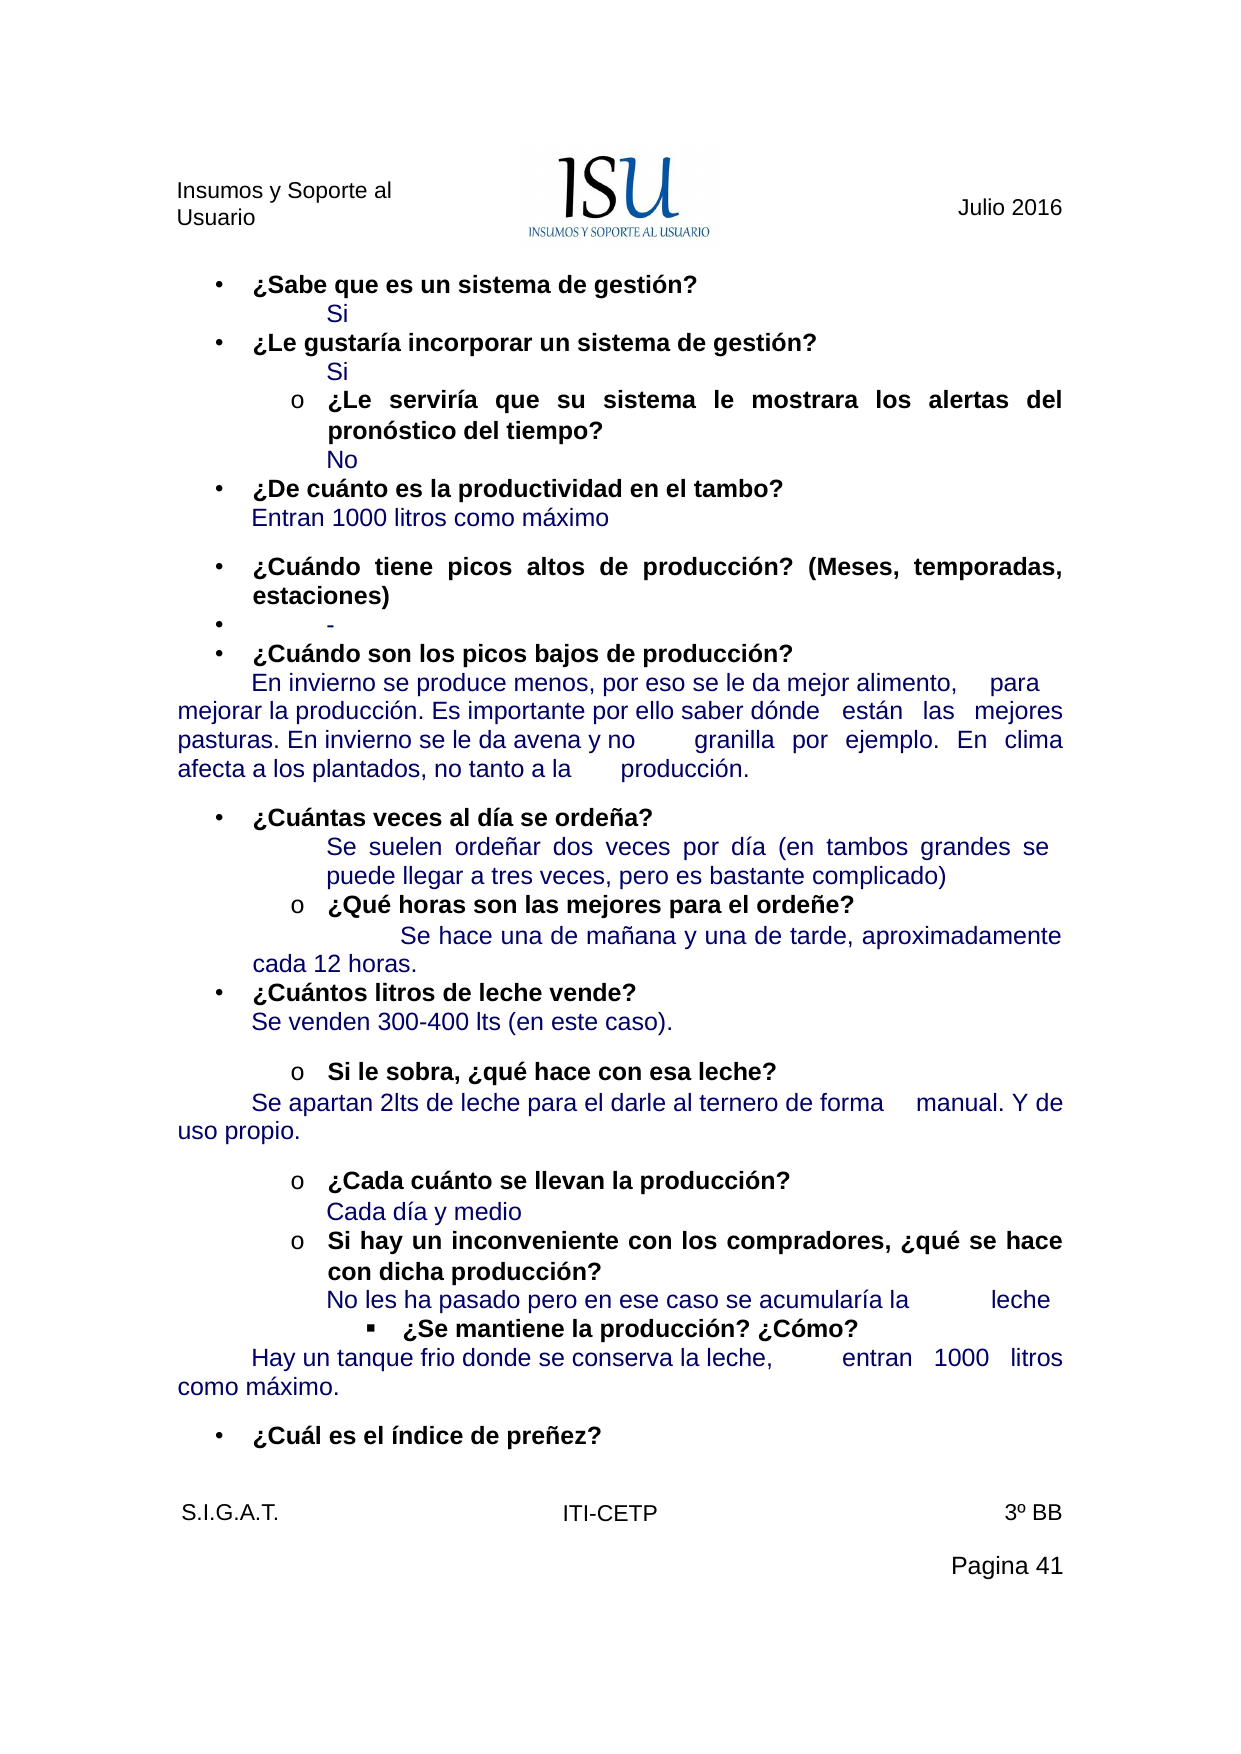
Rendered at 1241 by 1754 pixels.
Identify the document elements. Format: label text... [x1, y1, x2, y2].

list - [215, 610, 1063, 639]
list ¿Le gustaría incorporar un sistema de gestión? [215, 328, 1063, 357]
list ¿Qué horas son las mejores para el ordeñe? [290, 890, 1063, 921]
list ¿Se mantiene la producción? ¿Cómo? [365, 1314, 1063, 1343]
list Si hay un inconveniente con los compradores, ¿qué se hace con dicha producción? [290, 1226, 1063, 1285]
list Si [252, 299, 1063, 328]
list Si [252, 357, 1063, 385]
list Se suelen ordeñar dos veces por día (en tambos grandes se puede llegar a tres veces, pero es bastante complicado) [252, 832, 1063, 890]
list Se hace una de mañana y una de tarde, aproximadamente cada 12 horas. [252, 921, 1063, 978]
picture [517, 138, 723, 252]
text Entran 1000 litros como máximo [177, 503, 1063, 531]
list Cada día y medio [252, 1197, 1063, 1226]
text Hay un tanque frio donde se conserva la leche, entran 1000 litros como máximo. [177, 1343, 1063, 1400]
text En invierno se produce menos, por eso se le da mejor alimento, para mejorar la producción. Es importante por ello saber dónde están las mejores pasturas. En invierno se le da avena y no granilla por ejemplo. En clima afecta a los plantados, no tanto a la producción. [177, 668, 1063, 783]
list ¿Cada cuánto se llevan la producción? [290, 1166, 1063, 1197]
list ¿Cuándo son los picos bajos de producción? [215, 639, 1063, 668]
list ¿Cuándo tiene picos altos de producción? (Meses, temporadas, estaciones) [215, 552, 1063, 610]
list ¿De cuánto es la productividad en el tambo? [215, 474, 1063, 503]
list Si le sobra, ¿qué hace con esa leche? [290, 1057, 1063, 1088]
text Se venden 300-400 lts (en este caso). [177, 1007, 1063, 1036]
list ¿Cuál es el índice de preñez? [215, 1421, 1063, 1450]
list ¿Cuántos litros de leche vende? [215, 978, 1063, 1007]
list ¿Sabe que es un sistema de gestión? [215, 270, 1063, 299]
text Se apartan 2lts de leche para el darle al ternero de forma manual. Y de uso propio. [177, 1088, 1063, 1145]
list ¿Le serviría que su sistema le mostrara los alertas del pronóstico del tiempo? [290, 385, 1063, 445]
list No les ha pasado pero en ese caso se acumularía la leche [252, 1285, 1063, 1314]
list No [252, 445, 1063, 474]
list ¿Cuántas veces al día se ordeña? [215, 803, 1063, 832]
